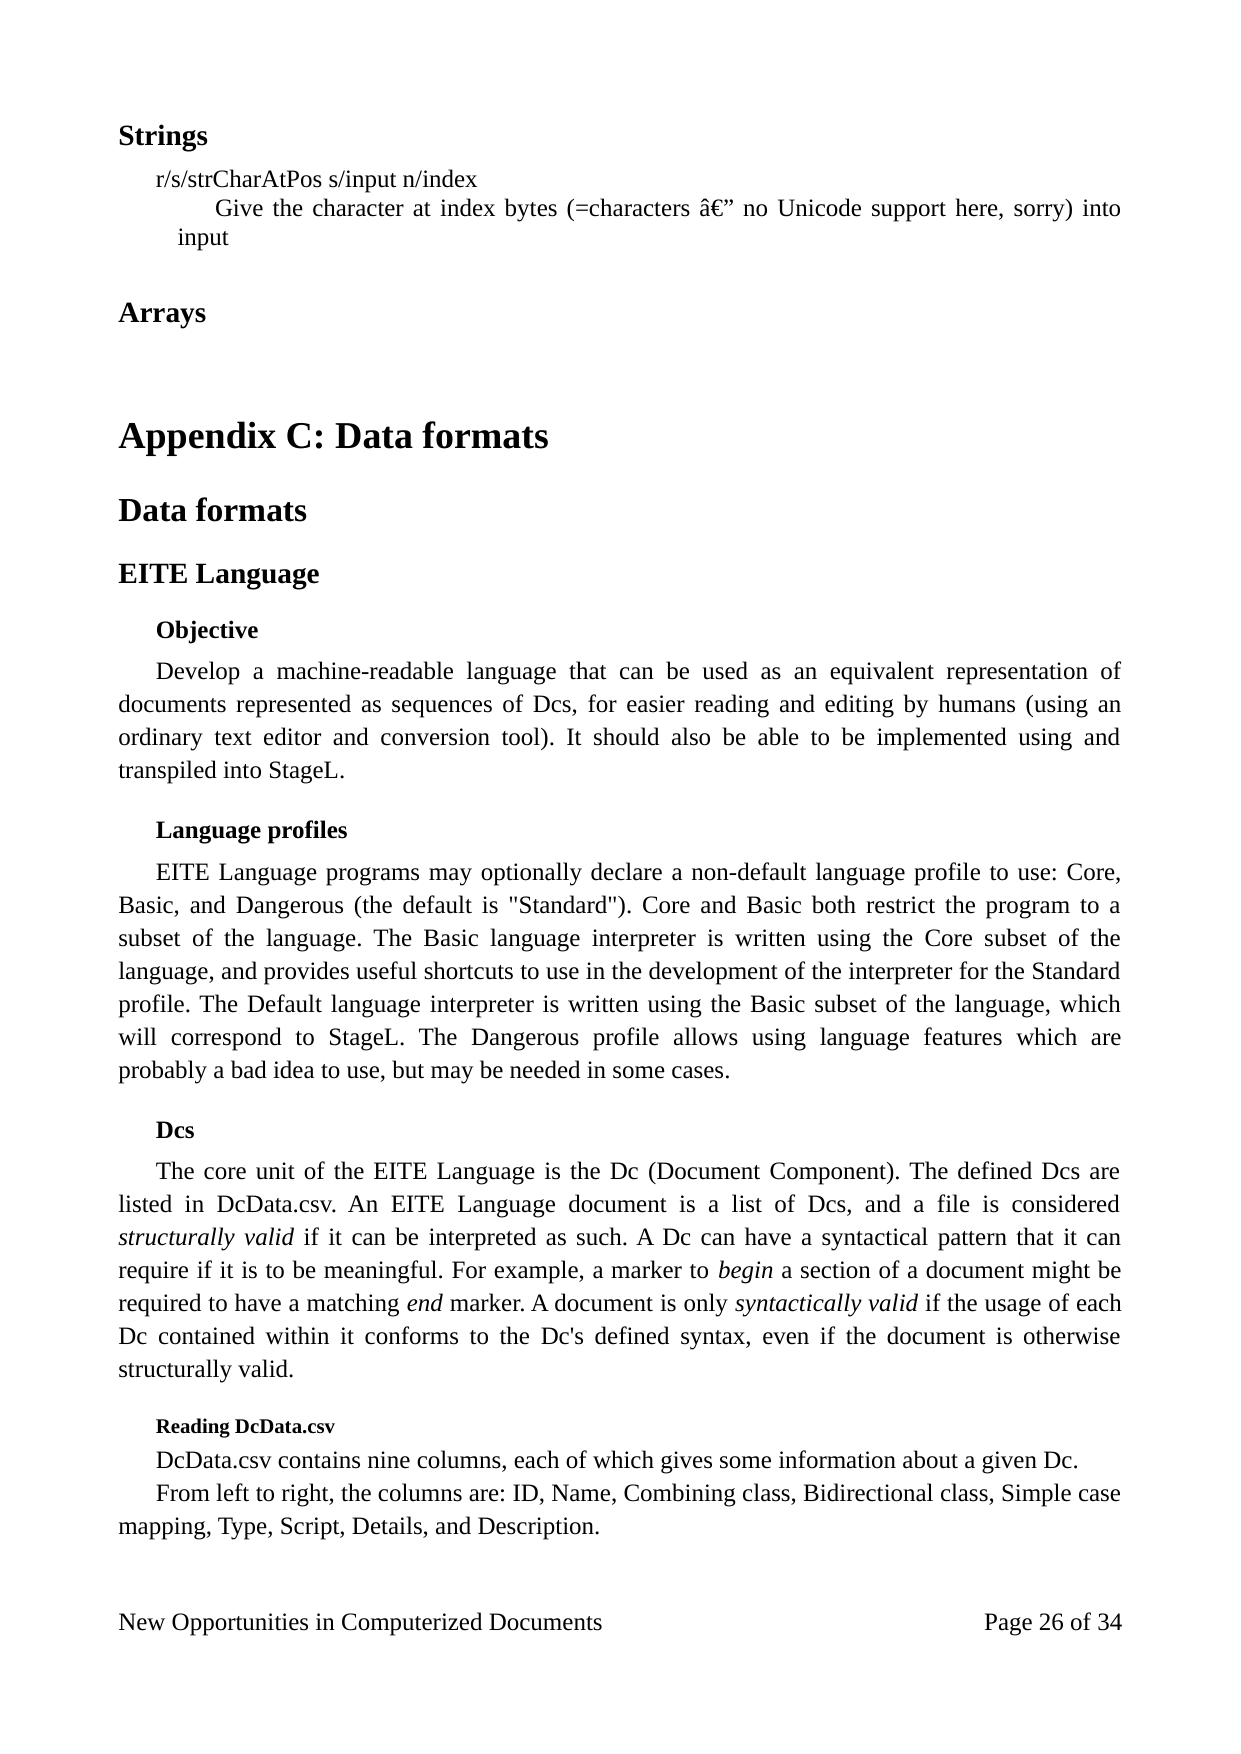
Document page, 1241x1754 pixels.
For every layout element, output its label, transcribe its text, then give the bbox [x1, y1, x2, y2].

text The core unit of the EITE Language is the Dc (Document Component). The defined Dcs are listed in DcData.csv. An EITE Language document is a list of Dcs, and a file is considered structurally valid if it can be interpreted as such. A Dc can have a syntactical pattern that it can require if it is to be meaningful. For example, a marker to begin a section of a document might be required to have a matching end marker. A document is only syntactically valid if the usage of each Dc contained within it conforms to the Dc's defined syntax, even if the document is otherwise structurally valid. [118, 1156, 1122, 1383]
subtitle Language profiles [118, 815, 1122, 844]
subtitle r/s/strCharAtPos s/input n/index [118, 164, 1122, 193]
text DcData.csv contains nine columns, each of which gives some information about a given Dc. [118, 1445, 1122, 1473]
text From left to right, the columns are: ID, Name, Combining class, Bidirectional class, Simple case mapping, Type, Script, Details, and Description. [118, 1478, 1122, 1539]
text EITE Language programs may optionally declare a non-default language profile to use: Core, Basic, and Dangerous (the default is "Standard"). Core and Basic both restrict the program to a subset of the language. The Basic language interpreter is written using the Core subset of the language, and provides useful shortcuts to use in the development of the interpreter for the Standard profile. The Default language interpreter is written using the Basic subset of the language, which will correspond to StageL. The Dangerous profile allows using language features which are probably a bad idea to use, but may be needed in some cases. [118, 857, 1122, 1083]
subtitle Reading DcData.csv [118, 1414, 1122, 1438]
subtitle Appendix C: Data formats [118, 413, 1122, 457]
subtitle Objective [118, 615, 1122, 644]
subtitle EITE Language [118, 556, 1122, 590]
subtitle Data formats [118, 491, 1122, 529]
subtitle Arrays [118, 295, 1122, 328]
text Develop a machine-readable language that can be used as an equivalent representation of documents represented as sequences of Dcs, for easier reading and editing by humans (using an ordinary text editor and conversion tool). It should also be able to be implemented using and transpiled into StageL. [118, 656, 1122, 784]
list Give the character at index bytes (=characters â€” no Unicode support here, sorry) into input [177, 193, 1122, 251]
subtitle Dcs [118, 1115, 1122, 1144]
subtitle Strings [118, 118, 1122, 152]
